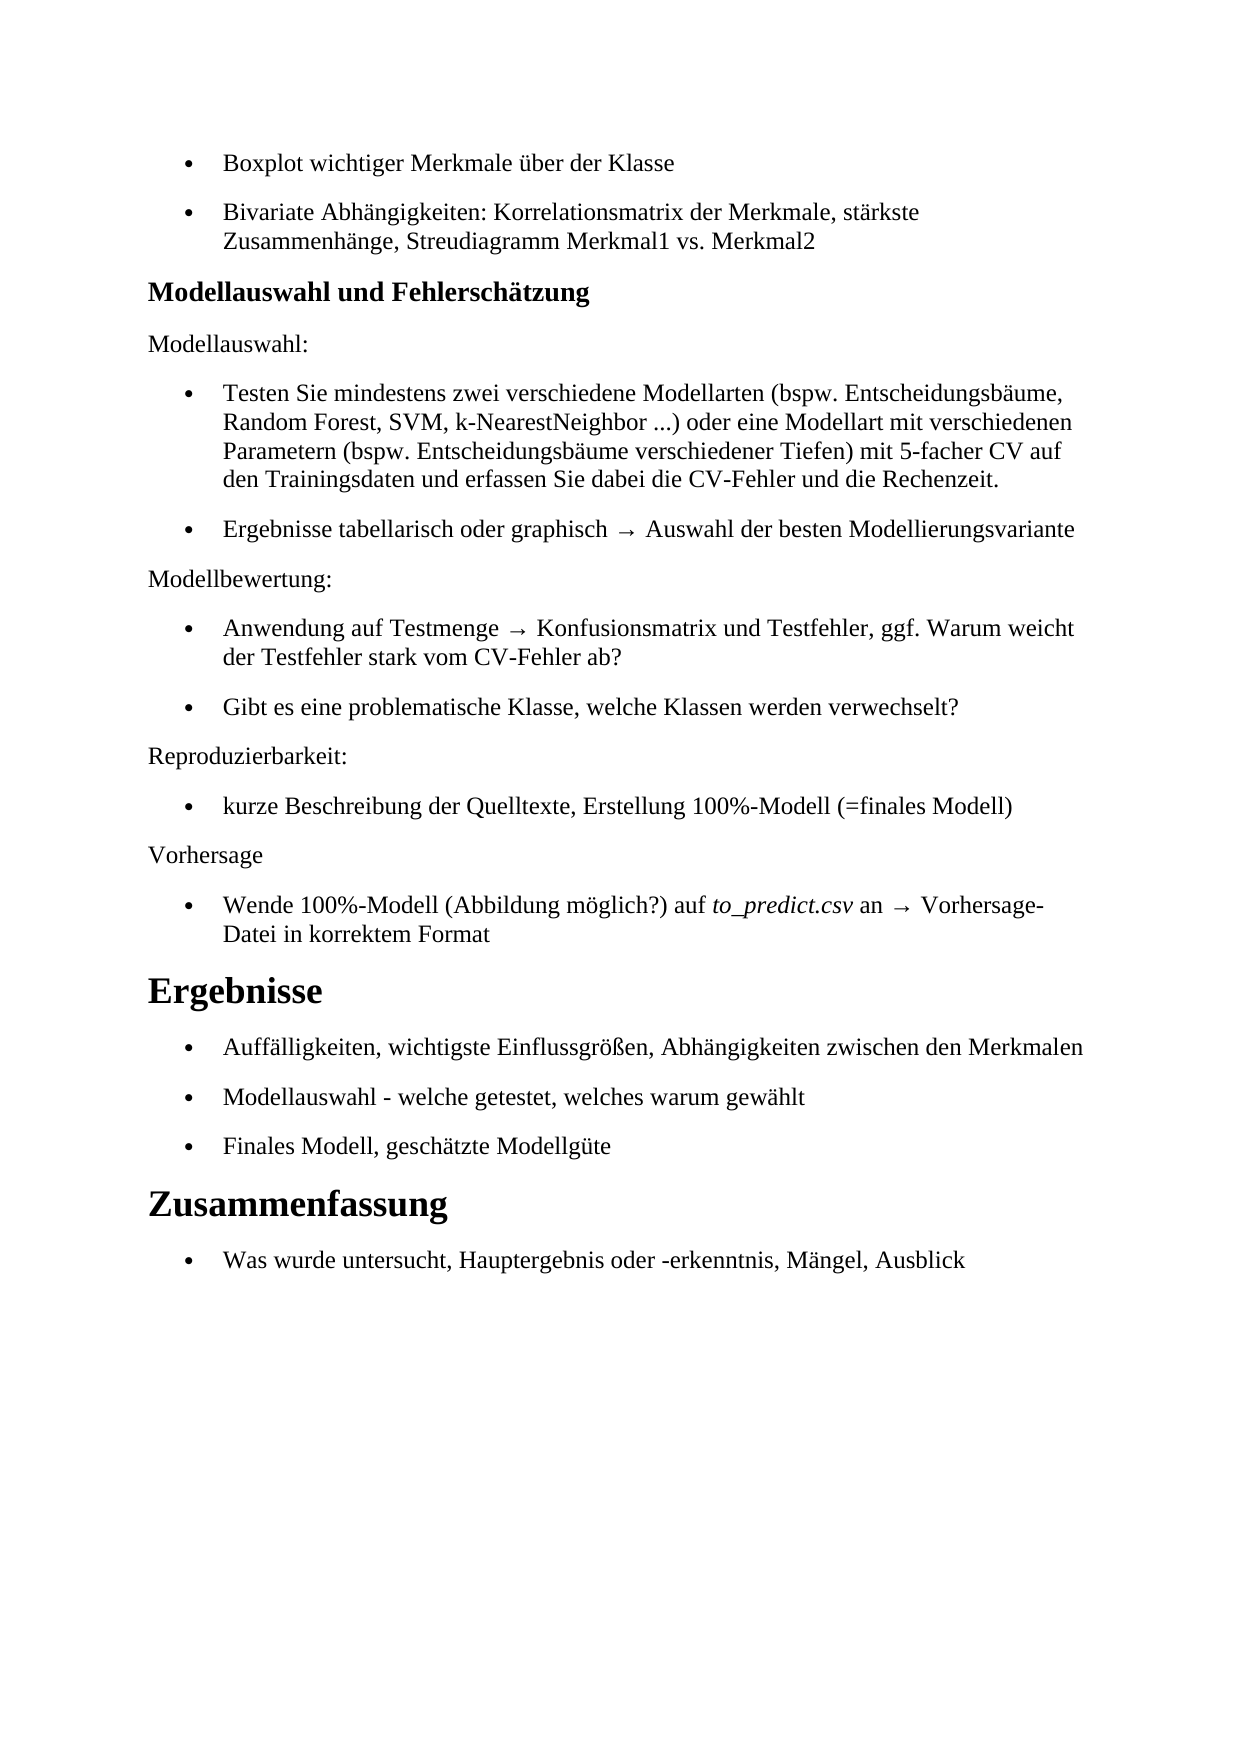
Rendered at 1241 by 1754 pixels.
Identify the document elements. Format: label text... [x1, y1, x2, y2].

list Was wurde untersucht, Hauptergebnis oder -erkenntnis, Mängel, Ausblick [185, 1245, 1093, 1274]
text Vorhersage [148, 840, 1093, 869]
list kurze Beschreibung der Quelltexte, Erstellung 100%-Modell (=finales Modell) [185, 791, 1093, 819]
list Bivariate Abhängigkeiten: Korrelationsmatrix der Merkmale, stärkste Zusammenhänge, Streudiagramm Merkmal1 vs. Merkmal2 [185, 197, 1093, 255]
list Auffälligkeiten, wichtigste Einflussgrößen, Abhängigkeiten zwischen den Merkmalen [185, 1032, 1093, 1061]
list Anwendung auf Testmenge → Konfusionsmatrix und Testfehler, ggf. Warum weicht der Testfehler stark vom CV-Fehler ab? [185, 613, 1093, 671]
list Gibt es eine problematische Klasse, welche Klassen werden verwechselt? [185, 692, 1093, 720]
text Modellauswahl: [148, 329, 1093, 357]
list Finales Modell, geschätzte Modellgüte [185, 1131, 1093, 1160]
list Ergebnisse tabellarisch oder graphisch → Auswahl der besten Modellierungsvariante [185, 514, 1093, 543]
text Modellbewertung: [148, 564, 1093, 592]
list Wende 100%-Modell (Abbildung möglich?) auf to_predict.csv an → Vorhersage-Datei in korrektem Format [185, 890, 1093, 947]
list Modellauswahl - welche getestet, welches warum gewählt [185, 1082, 1093, 1111]
text Reproduzierbarkeit: [148, 741, 1093, 770]
list Boxplot wichtiger Merkmale über der Klasse [185, 148, 1093, 176]
subtitle Ergebnisse [148, 968, 1093, 1011]
list Testen Sie mindestens zwei verschiedene Modellarten (bspw. Entscheidungsbäume, Random Forest, SVM, k-NearestNeighbor ...) oder eine Modellart mit verschiedenen Parametern (bspw. Entscheidungsbäume verschiedener Tiefen) mit 5-facher CV auf den Trainingsdaten und erfassen Sie dabei die CV-Fehler und die Rechenzeit. [185, 378, 1093, 493]
subtitle Modellauswahl und Fehlerschätzung [148, 276, 1093, 308]
subtitle Zusammenfassung [148, 1181, 1093, 1224]
